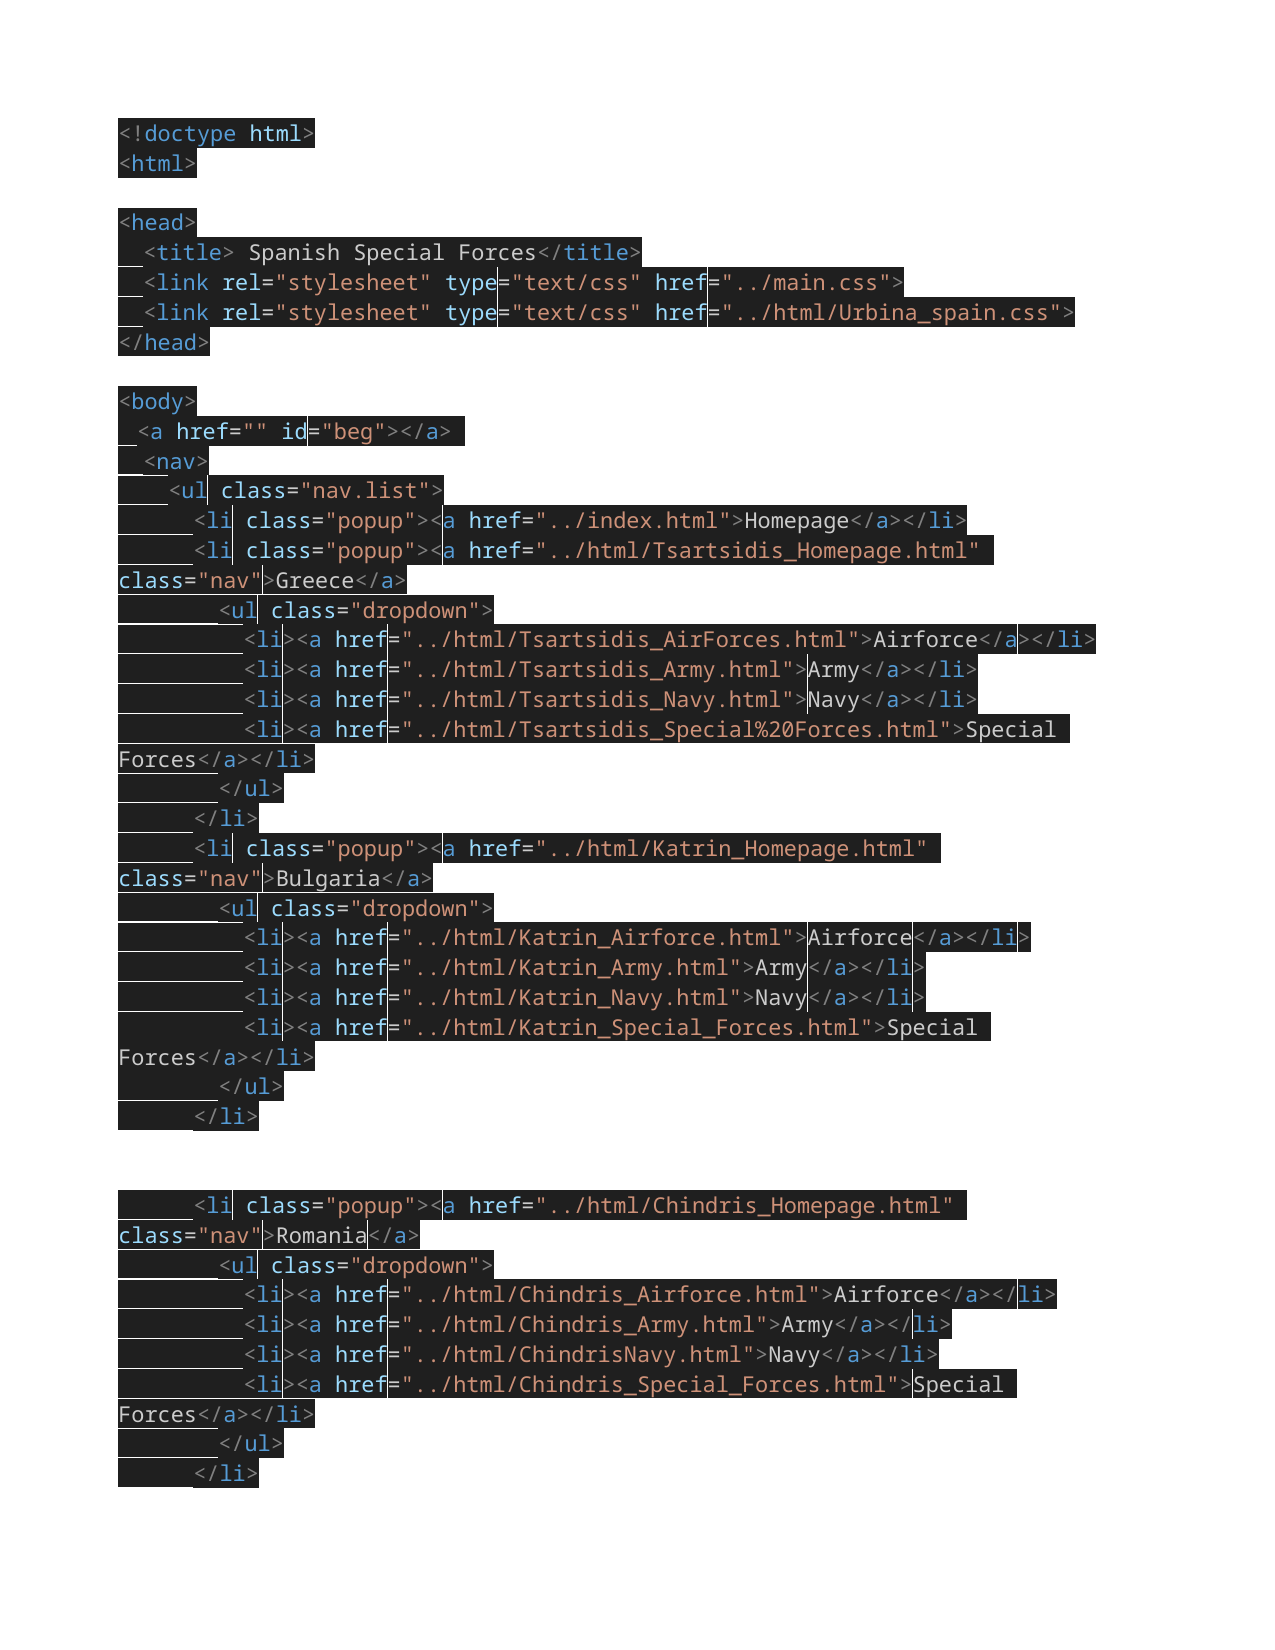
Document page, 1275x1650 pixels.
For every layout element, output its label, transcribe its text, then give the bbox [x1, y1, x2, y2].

text <li class="popup"><a href="../index.html">Homepage</a></li> [118, 505, 1157, 535]
text <li><a href="../html/Chindris_Airforce.html">Airforce</a></li> [118, 1279, 1157, 1309]
text <nav> [118, 446, 1157, 475]
text <html> [118, 148, 1157, 178]
text <ul class="nav.list"> [118, 475, 1157, 505]
text </li> [118, 1458, 1157, 1488]
text <li><a href="../html/ChindrisNavy.html">Navy</a></li> [118, 1339, 1157, 1369]
text <li><a href="../html/Katrin_Navy.html">Navy</a></li> [118, 982, 1157, 1012]
text <li><a href="../html/Tsartsidis_AirForces.html">Airforce</a></li> [118, 624, 1157, 654]
text <li><a href="../html/Katrin_Special_Forces.html">Special Forces</a></li> [118, 1012, 1157, 1071]
text </li> [118, 1101, 1157, 1131]
text <body> [118, 386, 1157, 416]
text <ul class="dropdown"> [118, 1249, 1157, 1279]
text </ul> [118, 773, 1157, 803]
text <ul class="dropdown"> [118, 892, 1157, 922]
text <li><a href="../html/Katrin_Airforce.html">Airforce</a></li> [118, 922, 1157, 952]
text <link rel="stylesheet" type="text/css" href="../main.css"> [118, 267, 1157, 297]
text </head> [118, 327, 1157, 356]
text <head> [118, 207, 1157, 237]
text <title> Spanish Special Forces</title> [118, 237, 1157, 267]
text </ul> [118, 1071, 1157, 1101]
text <li><a href="../html/Chindris_Army.html">Army</a></li> [118, 1309, 1157, 1339]
text <ul class="dropdown"> [118, 594, 1157, 624]
text <li><a href="../html/Tsartsidis_Special%20Forces.html">Special Forces</a></li> [118, 714, 1157, 773]
text <li class="popup"><a href="../html/Tsartsidis_Homepage.html" class="nav">Greece</a> [118, 535, 1157, 594]
text <!doctype html> [118, 118, 1157, 148]
text <li class="popup"><a href="../html/Chindris_Homepage.html" class="nav">Romania</a> [118, 1190, 1157, 1249]
text <a href="" id="beg"></a> [118, 416, 1157, 446]
text <li><a href="../html/Chindris_Special_Forces.html">Special Forces</a></li> [118, 1369, 1157, 1428]
text <li><a href="../html/Tsartsidis_Navy.html">Navy</a></li> [118, 684, 1157, 714]
text </ul> [118, 1428, 1157, 1458]
text <li class="popup"><a href="../html/Katrin_Homepage.html" class="nav">Bulgaria</a> [118, 833, 1157, 892]
text <li><a href="../html/Tsartsidis_Army.html">Army</a></li> [118, 654, 1157, 684]
text <link rel="stylesheet" type="text/css" href="../html/Urbina_spain.css"> [118, 297, 1157, 327]
text </li> [118, 803, 1157, 833]
text <li><a href="../html/Katrin_Army.html">Army</a></li> [118, 952, 1157, 982]
